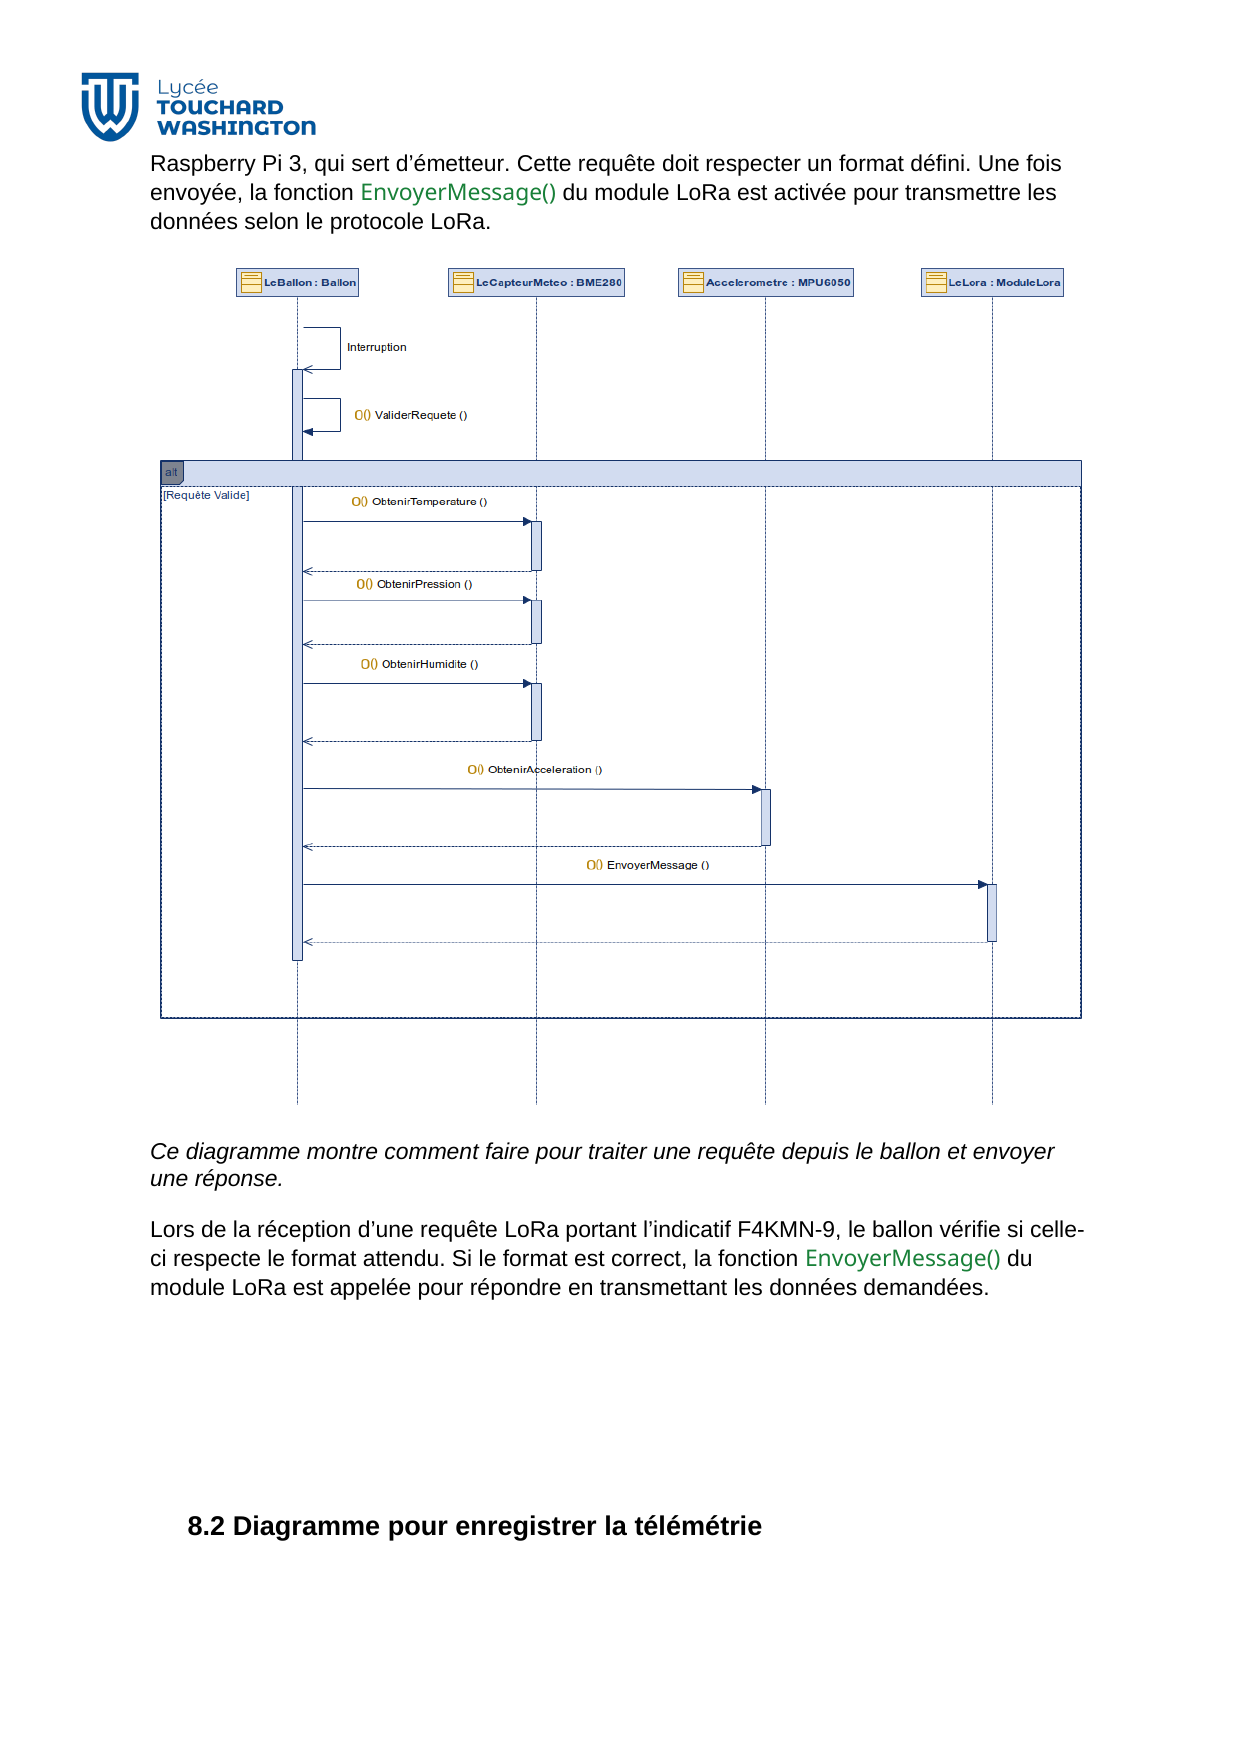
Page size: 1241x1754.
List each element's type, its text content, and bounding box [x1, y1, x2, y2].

picture [150, 258, 1091, 1114]
picture [25, 18, 372, 196]
text Raspberry Pi 3, qui sert d’émetteur. Cette requête doit respecter un format défini. Une fois envoyée, la fonction EnvoyerMessage() du module LoRa est activée pour transmettre les données selon le protocole LoRa. [150, 150, 1090, 234]
text Ce diagramme montre comment faire pour traiter une requête depuis le ballon et envoyer une réponse. [150, 1138, 1090, 1191]
text Lors de la réception d’une requête LoRa portant l’indicatif F4KMN-9, le ballon vérifie si celle-ci respecte le format attendu. Si le format est correct, la fonction EnvoyerMessage() du module LoRa est appelée pour répondre en transmettant les données demandées. [150, 1216, 1090, 1300]
subtitle 8.2 Diagramme pour enregistrer la télémétrie [187, 1510, 1090, 1541]
